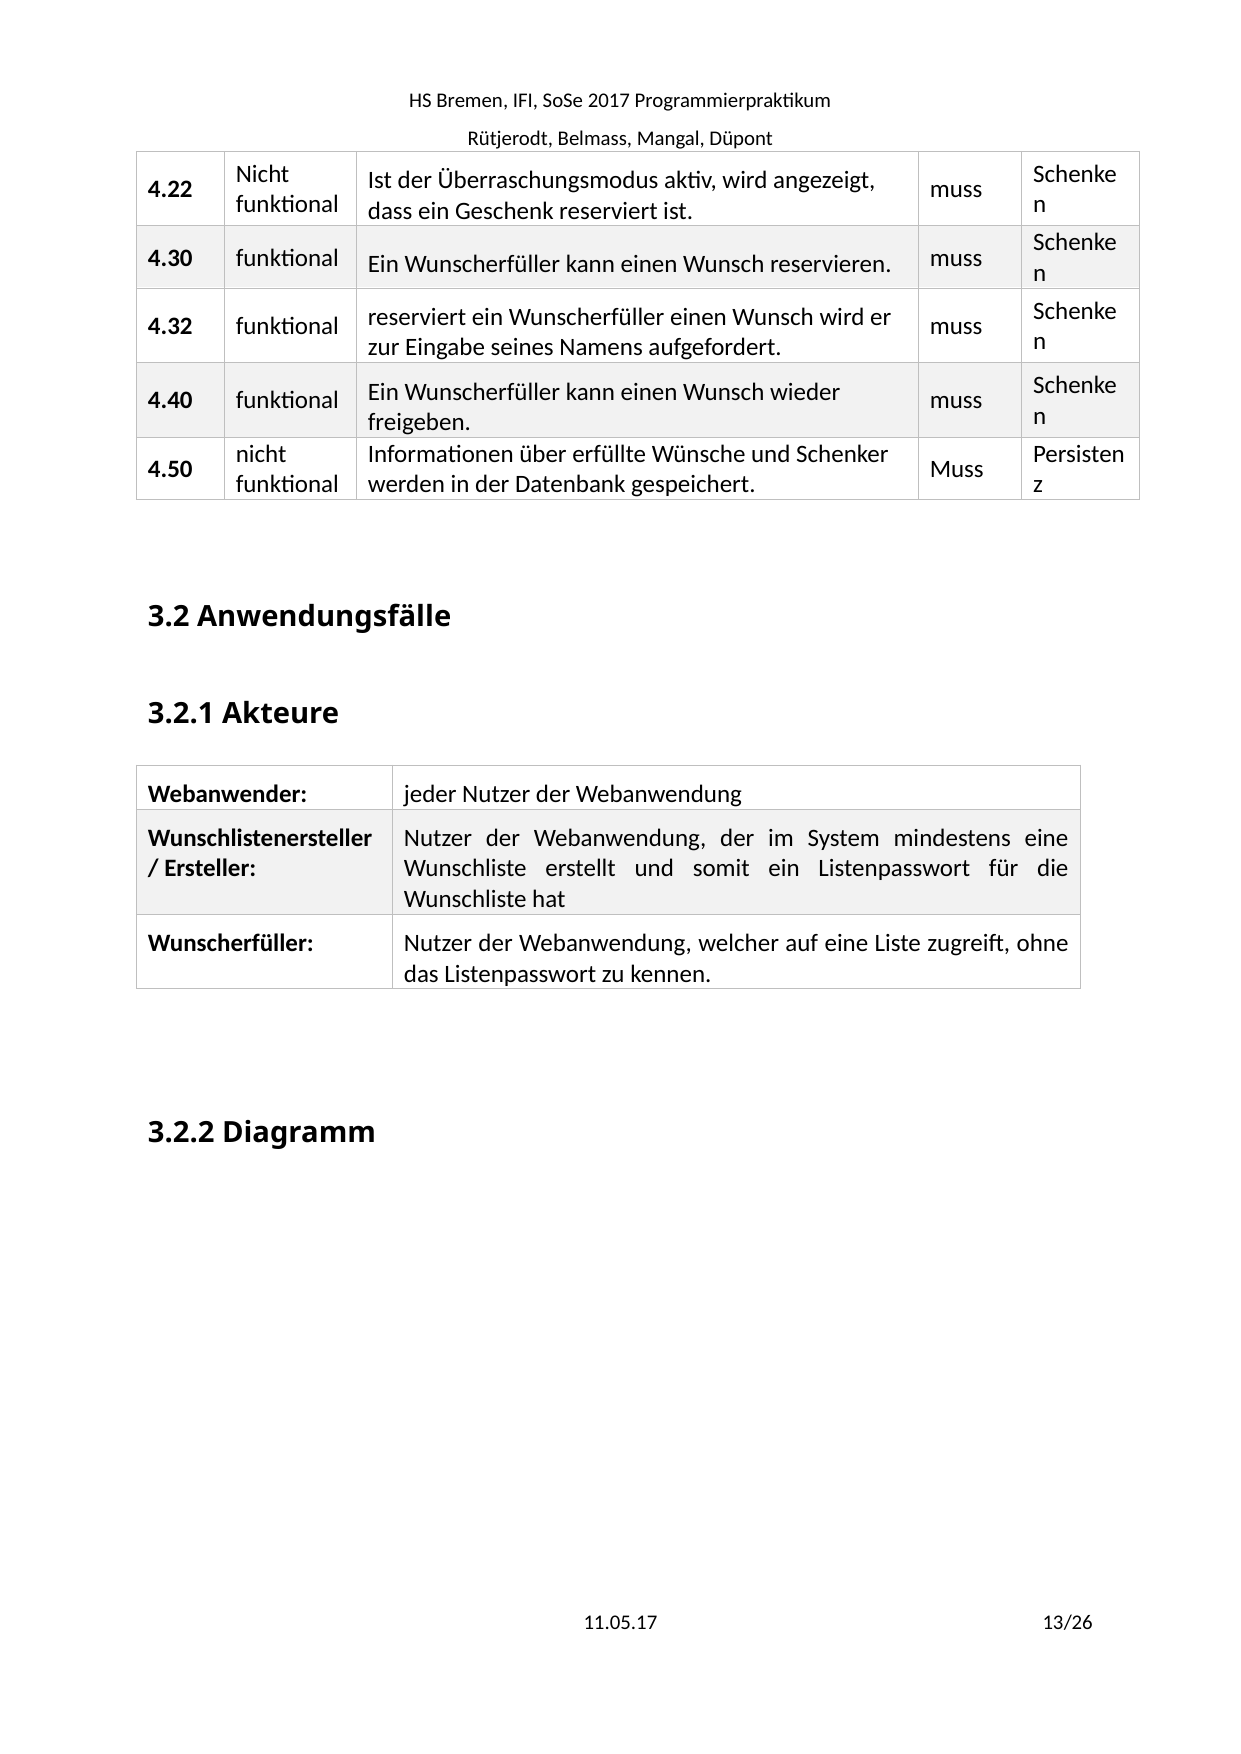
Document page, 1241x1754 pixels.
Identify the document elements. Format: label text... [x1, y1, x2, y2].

table_cell 4.22 [137, 152, 224, 225]
table_cell Nutzer der Webanwendung, der im System mindestens eine Wunschliste erstellt und somit ein Listenpasswort für die Wunschliste hat [393, 810, 1080, 914]
subtitle 3.2 Anwendungsfälle [148, 596, 1093, 635]
subtitle 3.2.1 Akteure [148, 692, 1093, 732]
table_cell 4.50 [137, 438, 224, 499]
table_cell Wunschlistenersteller/ Ersteller: [137, 810, 392, 914]
table_cell funktional [225, 363, 356, 437]
table_cell funktional [225, 226, 356, 287]
table_cell funktional [225, 289, 356, 362]
table_cell Nicht funktional [225, 152, 356, 225]
table_cell Ein Wunscherfüller kann einen Wunsch wieder freigeben. [357, 363, 918, 437]
table_cell muss [919, 226, 1021, 287]
subtitle 3.2.2 Diagramm [148, 1111, 1093, 1151]
table_cell Schenken [1022, 226, 1139, 287]
table_cell muss [919, 152, 1021, 225]
table_cell Schenken [1022, 289, 1139, 362]
table_cell Nutzer der Webanwendung, welcher auf eine Liste zugreift, ohne das Listenpasswort zu kennen. [393, 915, 1080, 988]
table_cell Informationen über erfüllte Wünsche und Schenker werden in der Datenbank gespeichert. [357, 438, 918, 499]
table_cell muss [919, 289, 1021, 362]
table_cell 4.40 [137, 363, 224, 437]
table_cell Muss [919, 438, 1021, 499]
table_cell reserviert ein Wunscherfüller einen Wunsch wird er zur Eingabe seines Namens aufgefordert. [357, 289, 918, 362]
table_cell Ist der Überraschungsmodus aktiv, wird angezeigt, dass ein Geschenk reserviert ist. [357, 152, 918, 225]
table_cell nicht funktional [225, 438, 356, 499]
table_cell Schenken [1022, 152, 1139, 225]
table_cell Wunscherfüller: [137, 915, 392, 988]
table_cell Persistenz [1022, 438, 1139, 499]
table_cell Ein Wunscherfüller kann einen Wunsch reservieren. [357, 226, 918, 287]
table_cell 4.32 [137, 289, 224, 362]
table_cell 4.30 [137, 226, 224, 287]
table_cell muss [919, 363, 1021, 437]
table_cell Schenken [1022, 363, 1139, 437]
table_header jeder Nutzer der Webanwendung [393, 766, 1080, 808]
table_header Webanwender: [137, 766, 392, 808]
